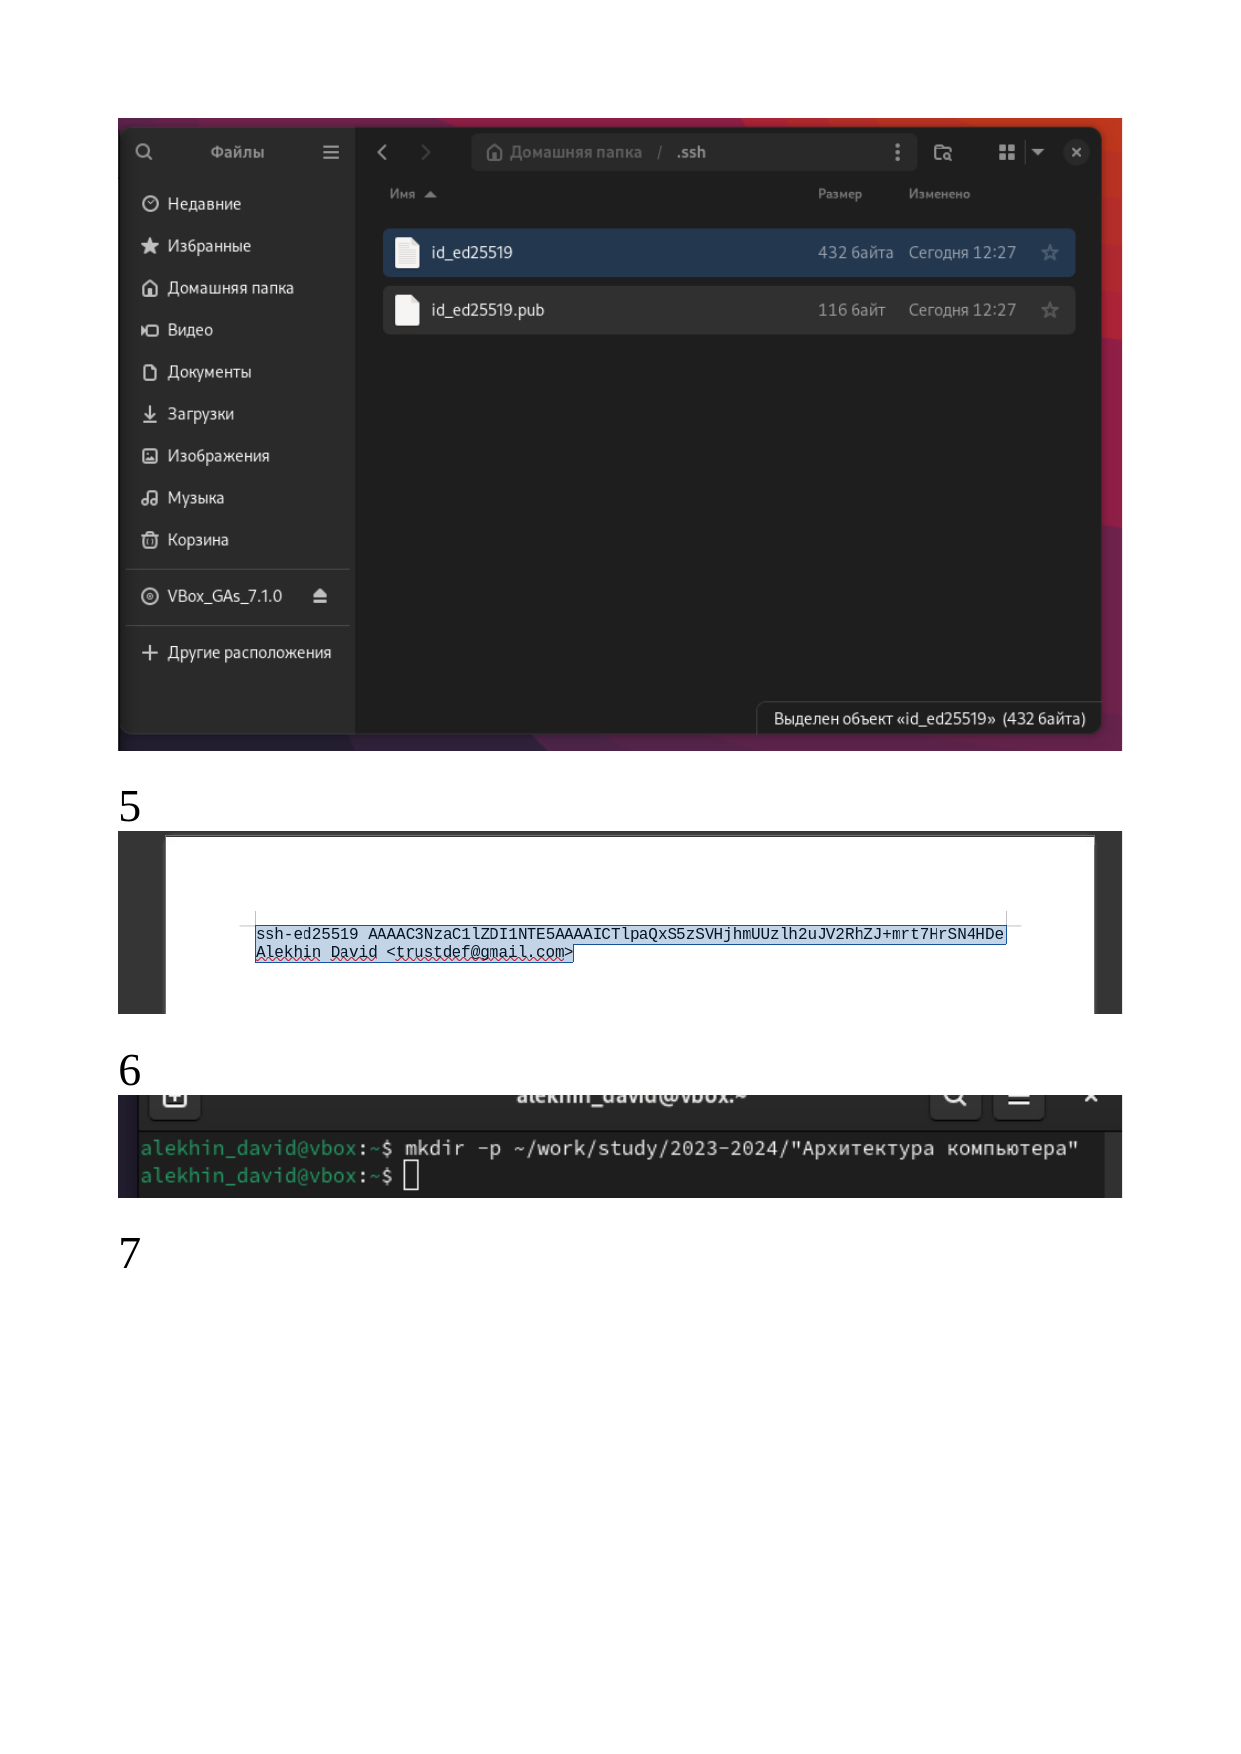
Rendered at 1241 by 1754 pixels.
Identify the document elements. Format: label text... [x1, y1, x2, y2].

picture [118, 118, 1123, 751]
text 6 [118, 1042, 1122, 1095]
picture [118, 831, 1123, 1014]
text 5 [118, 779, 1122, 831]
text 7 [118, 1226, 1122, 1279]
picture [118, 1095, 1123, 1198]
